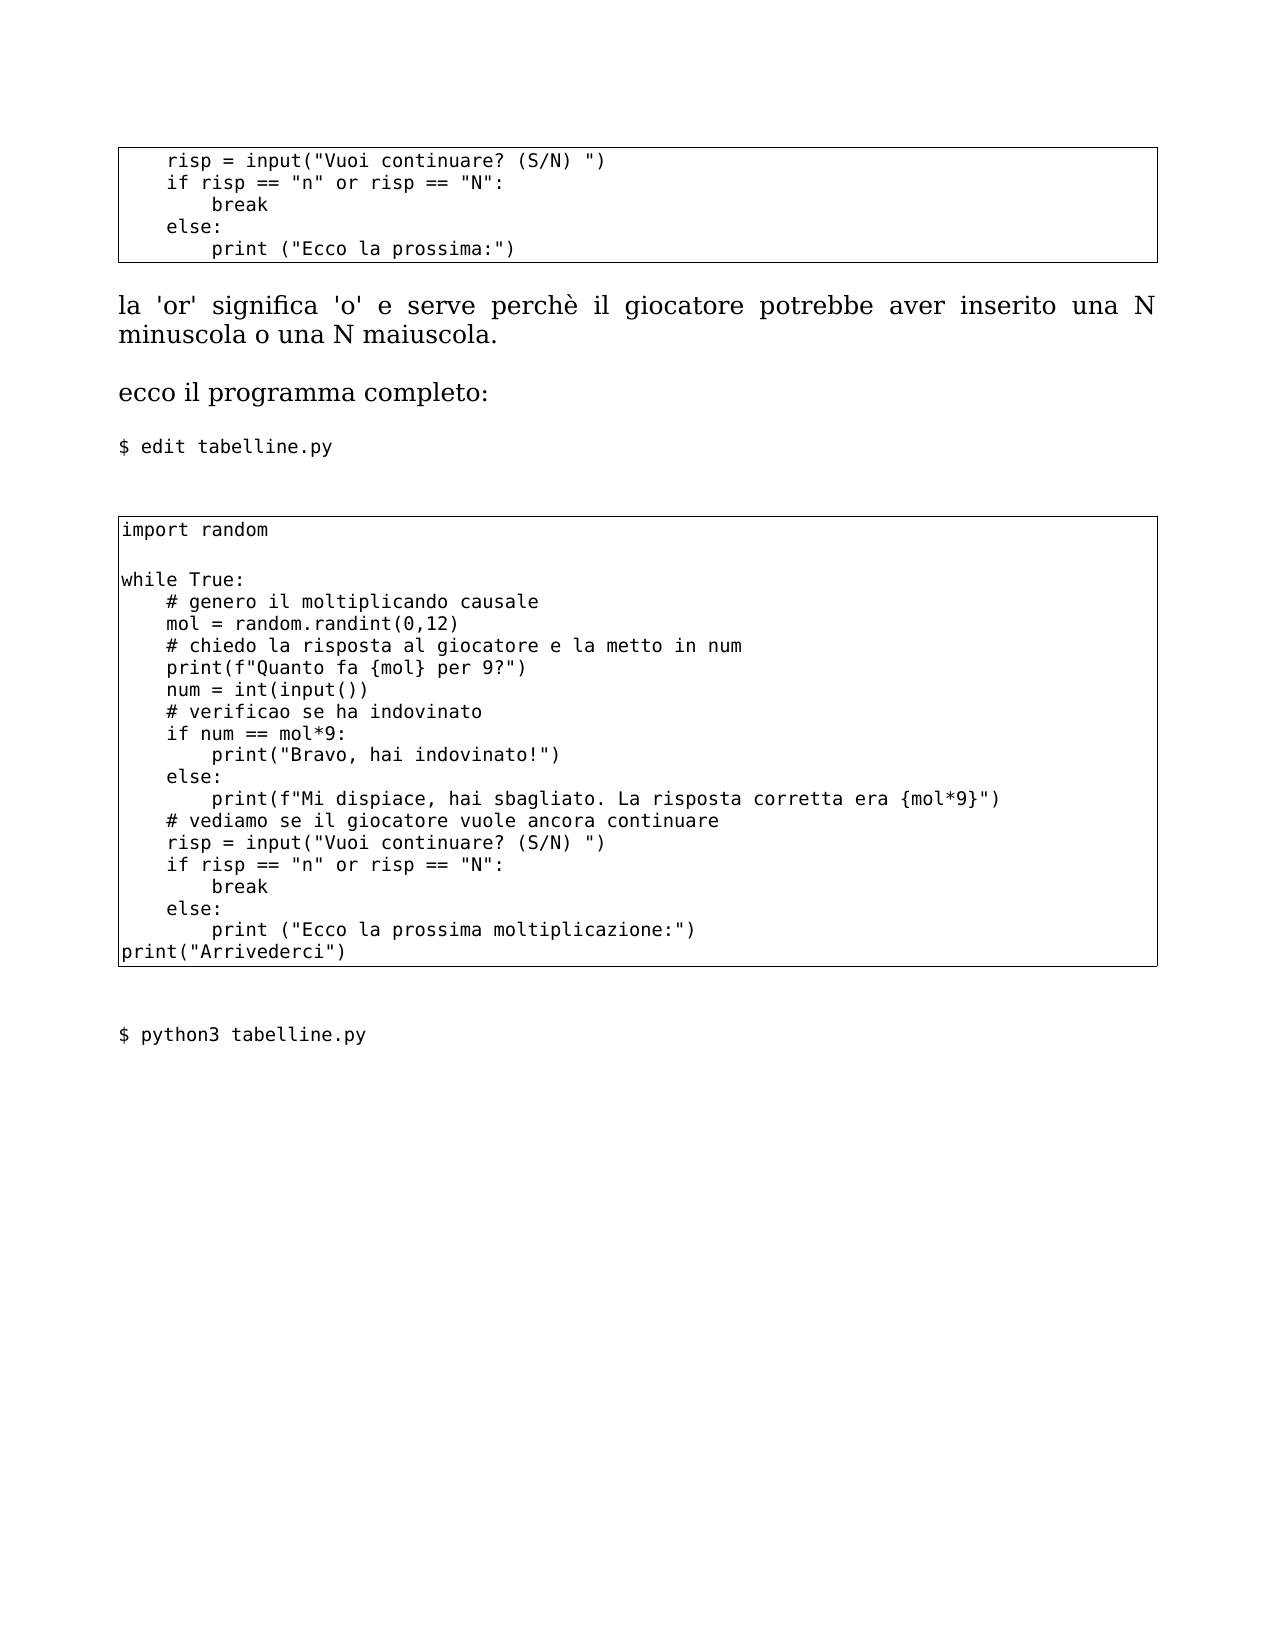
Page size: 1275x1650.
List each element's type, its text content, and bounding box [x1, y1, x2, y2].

text ecco il programma completo: [118, 378, 1157, 407]
text $ edit tabelline.py [118, 436, 1157, 487]
text la 'or' significa 'o' e serve perchè il giocatore potrebbe aver inserito una N minuscola o una N maiuscola. [118, 291, 1157, 349]
text $ python3 tabelline.py [118, 995, 1157, 1074]
text risp = input("Vuoi continuare? (S/N) ") if risp == "n" or risp == "N": break else: print ("Ecco la prossima:") [119, 148, 1157, 262]
text import random while True: # genero il moltiplicando causale mol = random.randint(0,12) # chiedo la risposta al giocatore e la metto in num print(f"Quanto fa {mol} per 9?") num = int(input()) # verificao se ha indovinato if num == mol*9: print("Bravo, hai indovinato!") else: print(f"Mi dispiace, hai sbagliato. La risposta corretta era {mol*9}") # vediamo se il giocatore vuole ancora continuare risp = input("Vuoi continuare? (S/N) ") if risp == "n" or risp == "N": break else: print ("Ecco la prossima moltiplicazione:") print("Arrivederci") [119, 517, 1157, 966]
